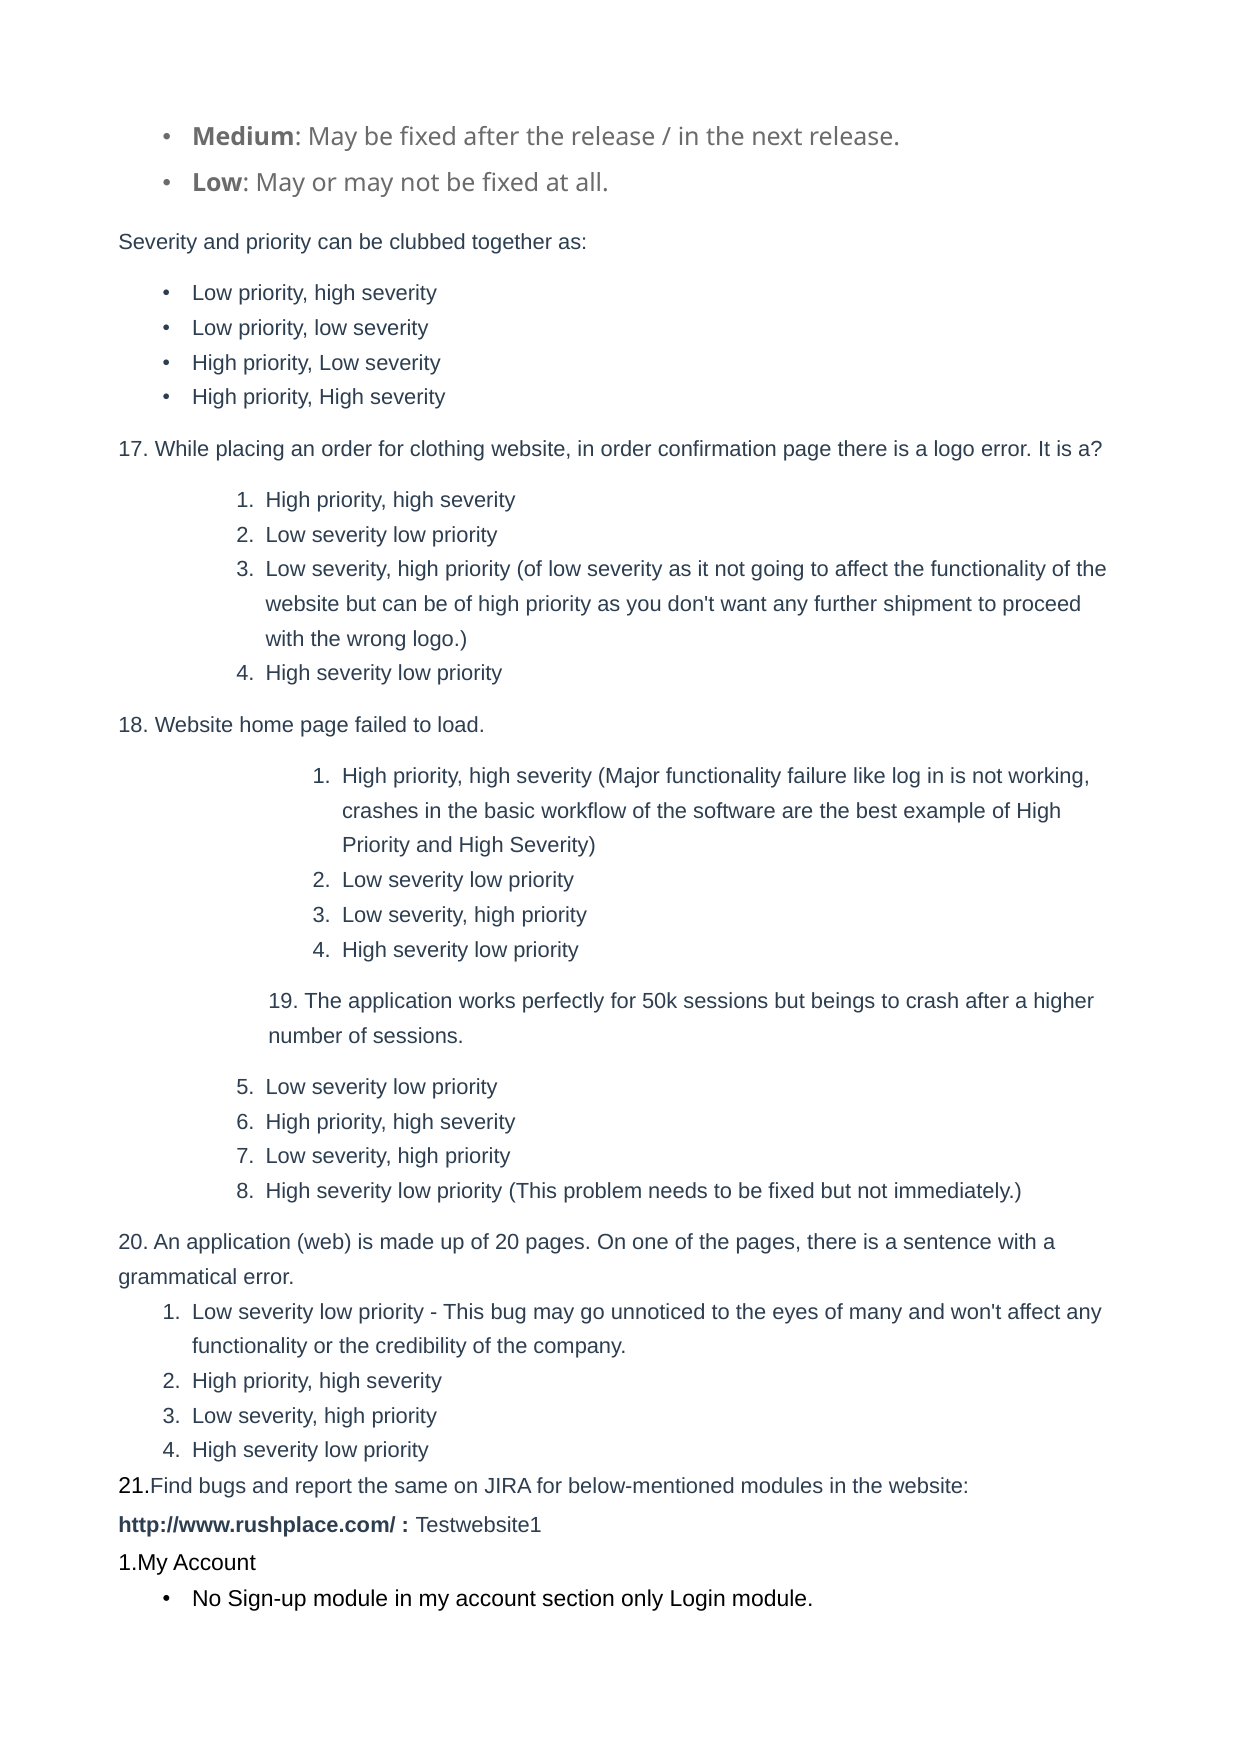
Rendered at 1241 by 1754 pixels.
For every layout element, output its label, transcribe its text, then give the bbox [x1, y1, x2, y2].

list High priority, high severity (Major functionality failure like log in is not working, crashes in the basic workflow of the software are the best example of High Priority and High Severity) [312, 763, 1122, 858]
list Low severity, high priority (of low severity as it not going to affect the functionality of the website but can be of high priority as you don't want any further shipment to proceed with the wrong logo.) [236, 556, 1122, 651]
list High priority, Low severity [162, 349, 1122, 375]
list No Sign-up module in my account section only Login module. [162, 1585, 1122, 1612]
list High severity low priority [236, 660, 1122, 686]
list Low severity low priority [236, 1074, 1122, 1099]
list Low severity, high priority [236, 1143, 1122, 1168]
text 21.Find bugs and report the same on JIRA for below-mentioned modules in the website: http://www.rushplace.com/ : Testwebsite1 [118, 1472, 1122, 1538]
text 20. An application (web) is made up of 20 pages. On one of the pages, there is a sentence with a grammatical error. [118, 1229, 1122, 1289]
list High priority, high severity [236, 487, 1122, 512]
list High severity low priority [162, 1437, 1122, 1463]
text 19. The application works perfectly for 50k sessions but beings to crash after a higher number of sessions. [268, 988, 1122, 1048]
list Low severity low priority [312, 867, 1122, 892]
text 1.My Account [118, 1549, 1122, 1575]
list Low severity, high priority [312, 902, 1122, 927]
text 17. While placing an order for clothing website, in order confirmation page there is a logo error. It is a? [118, 436, 1122, 461]
list Low priority, high severity [162, 280, 1122, 305]
list High severity low priority (This problem needs to be fixed but not immediately.) [236, 1178, 1122, 1203]
list Low severity low priority - This bug may go unnoticed to the eyes of many and won't affect any functionality or the credibility of the company. [162, 1299, 1122, 1358]
text 18. Website home page failed to load. [118, 712, 1122, 737]
list Low severity, high priority [162, 1403, 1122, 1428]
list High severity low priority [312, 936, 1122, 962]
list Low priority, low severity [162, 315, 1122, 340]
list Low: May or may not be fixed at all. [162, 165, 1122, 199]
list High priority, high severity [162, 1368, 1122, 1393]
list High priority, High severity [162, 384, 1122, 409]
list High priority, high severity [236, 1108, 1122, 1134]
list Medium: May be fixed after the release / in the next release. [162, 118, 1122, 152]
text Severity and priority can be clubbed together as: [118, 229, 1122, 254]
list Low severity low priority [236, 522, 1122, 547]
